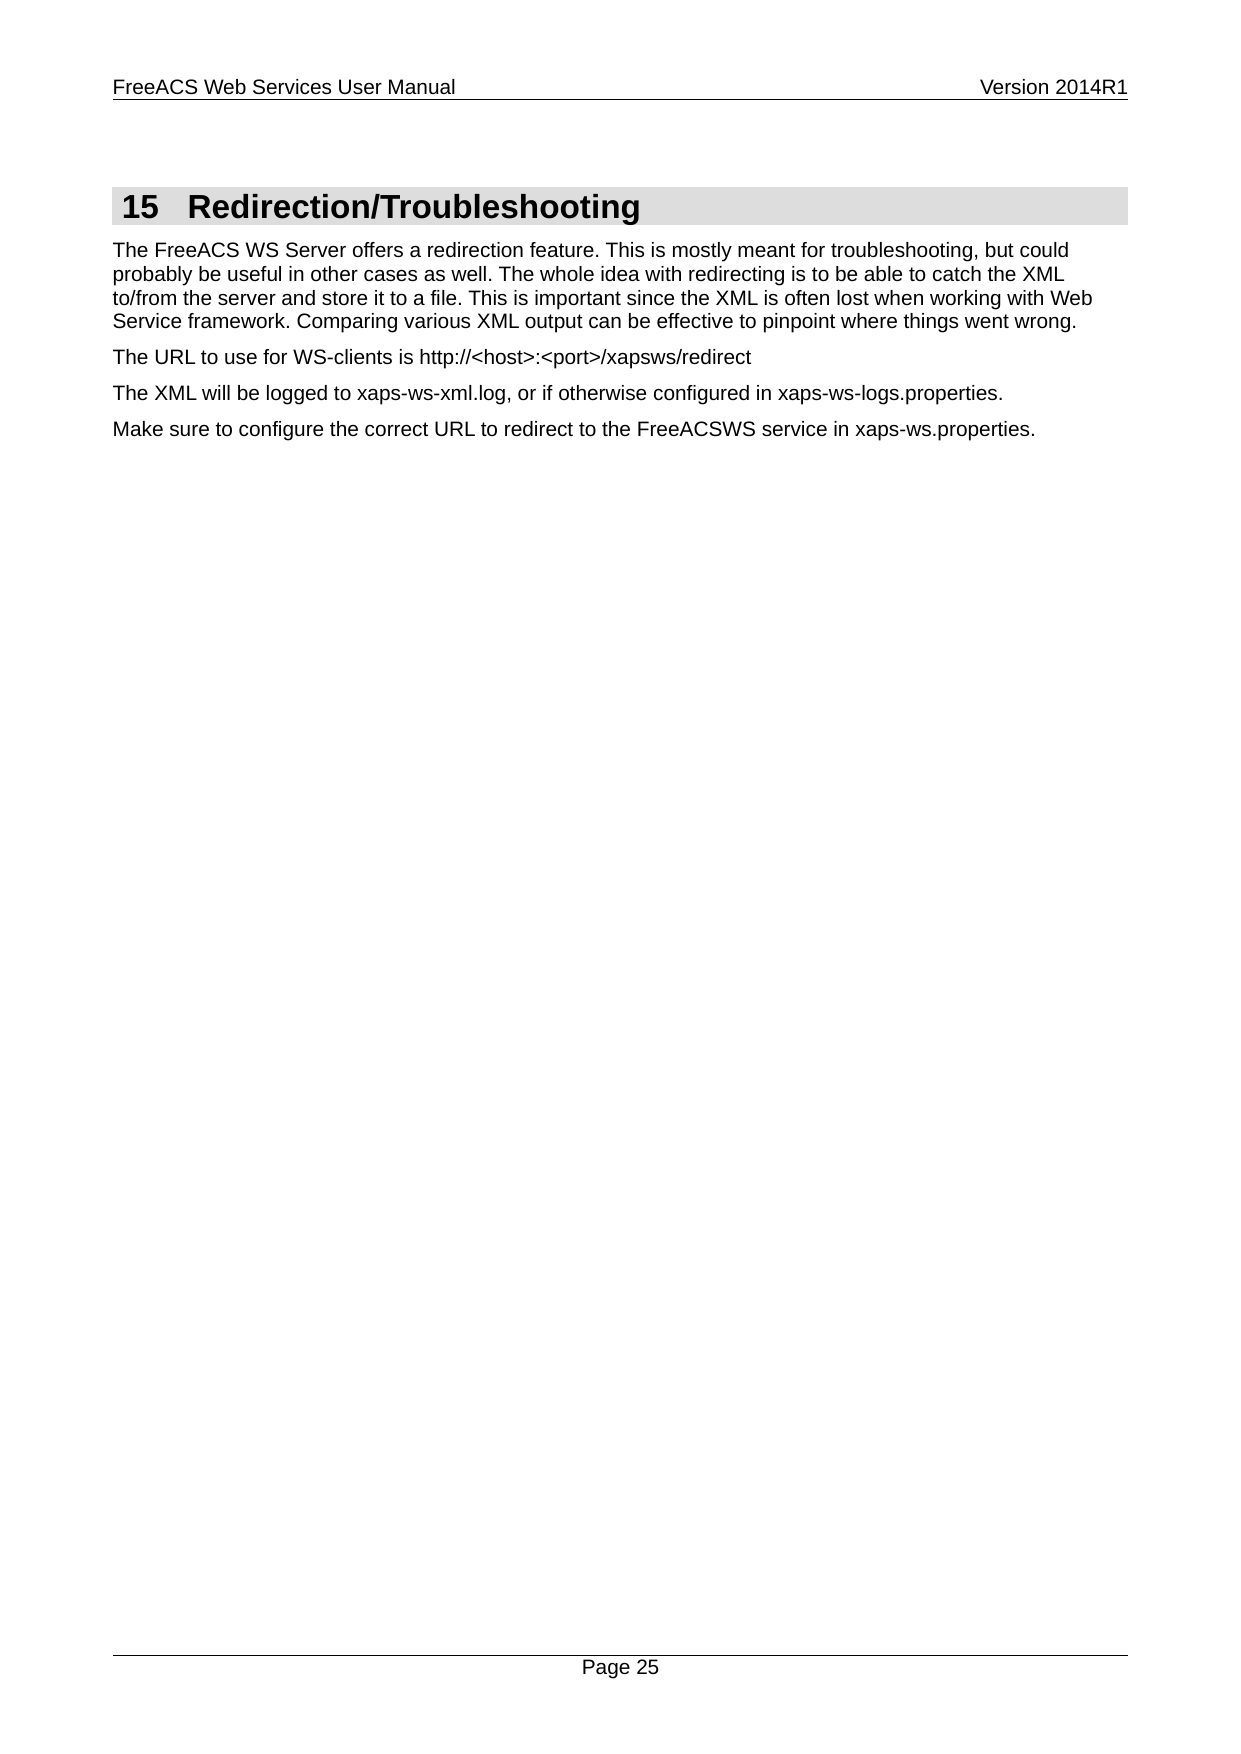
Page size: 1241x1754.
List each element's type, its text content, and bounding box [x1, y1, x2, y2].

text The FreeACS WS Server offers a redirection feature. This is mostly meant for troubleshooting, but could probably be useful in other cases as well. The whole idea with redirecting is to be able to catch the XML to/from the server and store it to a file. This is important since the XML is often lost when working with Web Service framework. Comparing various XML output can be effective to pinpoint where things went wrong. [112, 237, 1128, 333]
text Make sure to configure the correct URL to redirect to the FreeACSWS service in xaps-ws.properties. [112, 417, 1128, 441]
text The XML will be logged to xaps-ws-xml.log, or if otherwise configured in xaps-ws-logs.properties. [112, 381, 1128, 405]
text The URL to use for WS-clients is http://<host>:<port>/xapsws/redirect [112, 345, 1128, 369]
subtitle Redirection/Troubleshooting [112, 187, 1128, 225]
